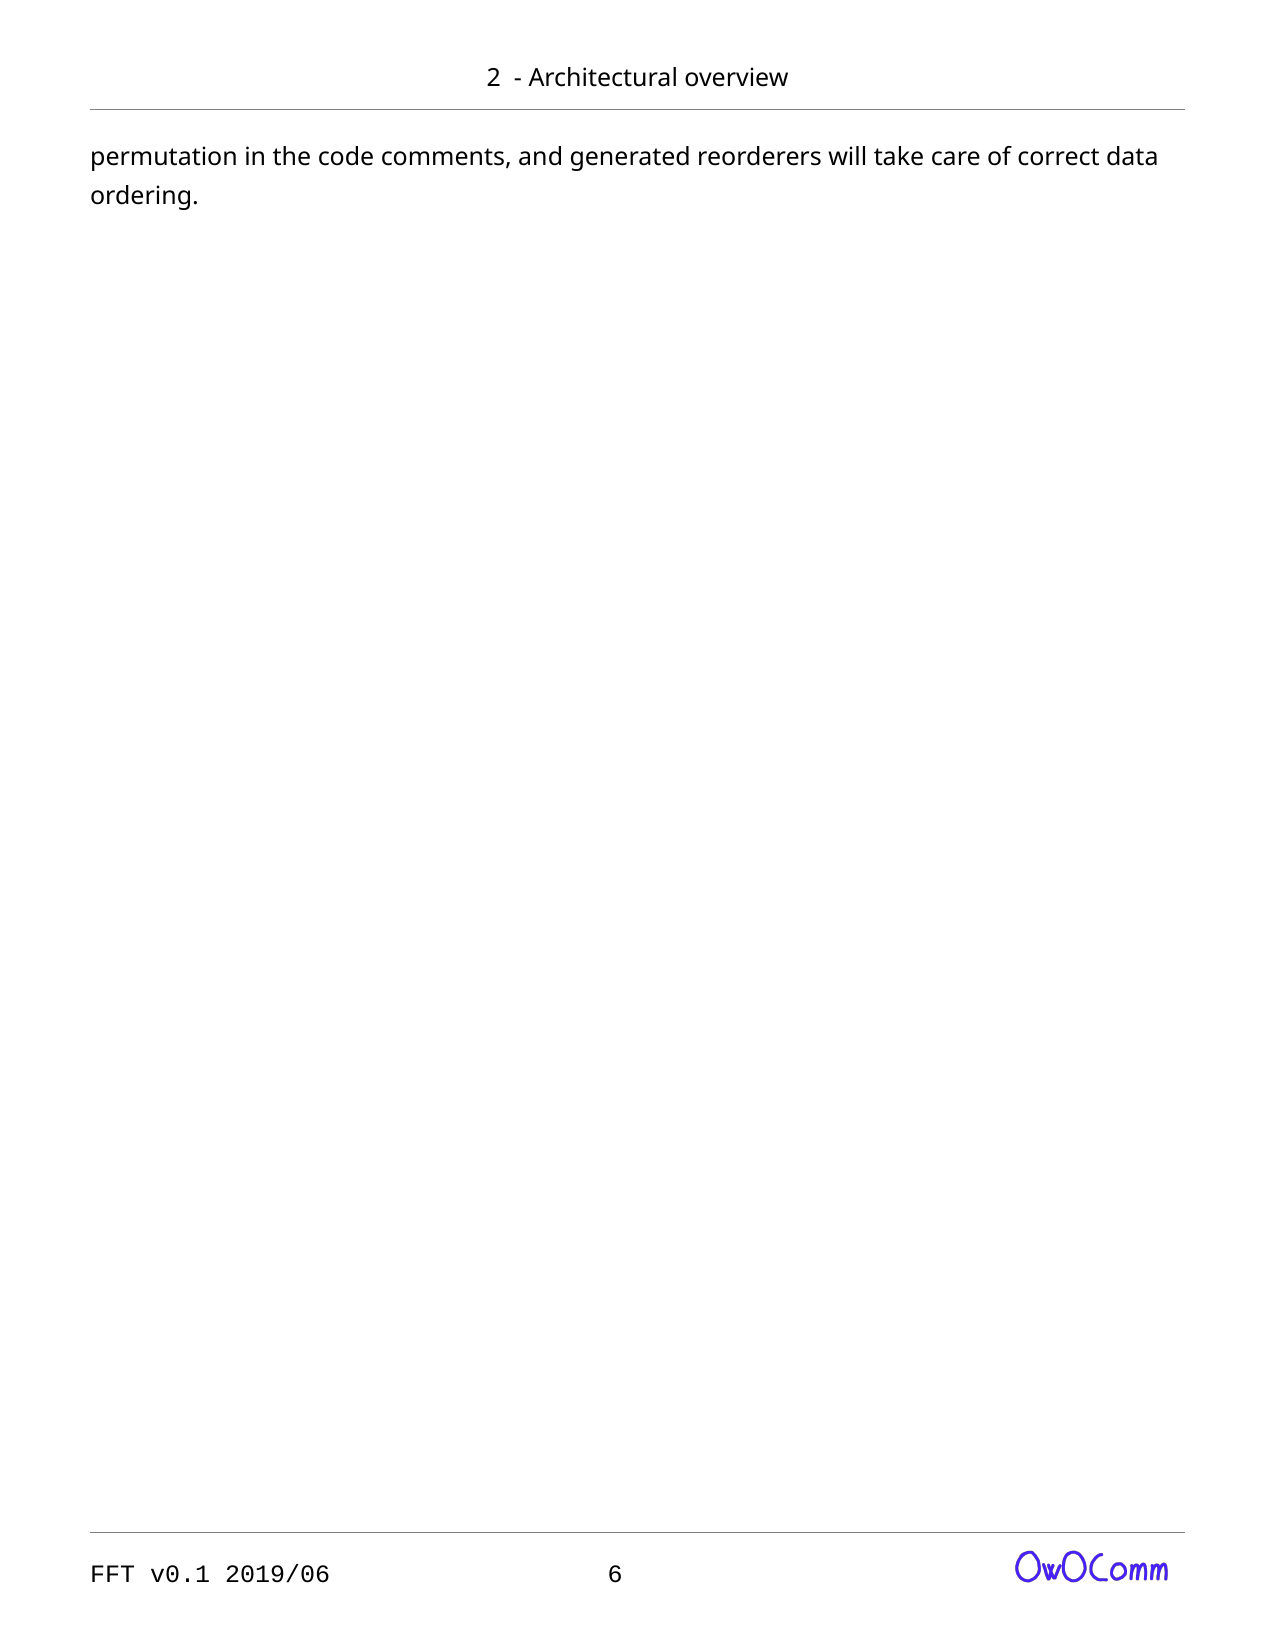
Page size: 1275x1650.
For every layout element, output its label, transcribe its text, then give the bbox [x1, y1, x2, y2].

text permutation in the code comments, and generated reorderers will take care of correct data ordering. [90, 139, 1185, 212]
picture [1005, 1544, 1178, 1589]
